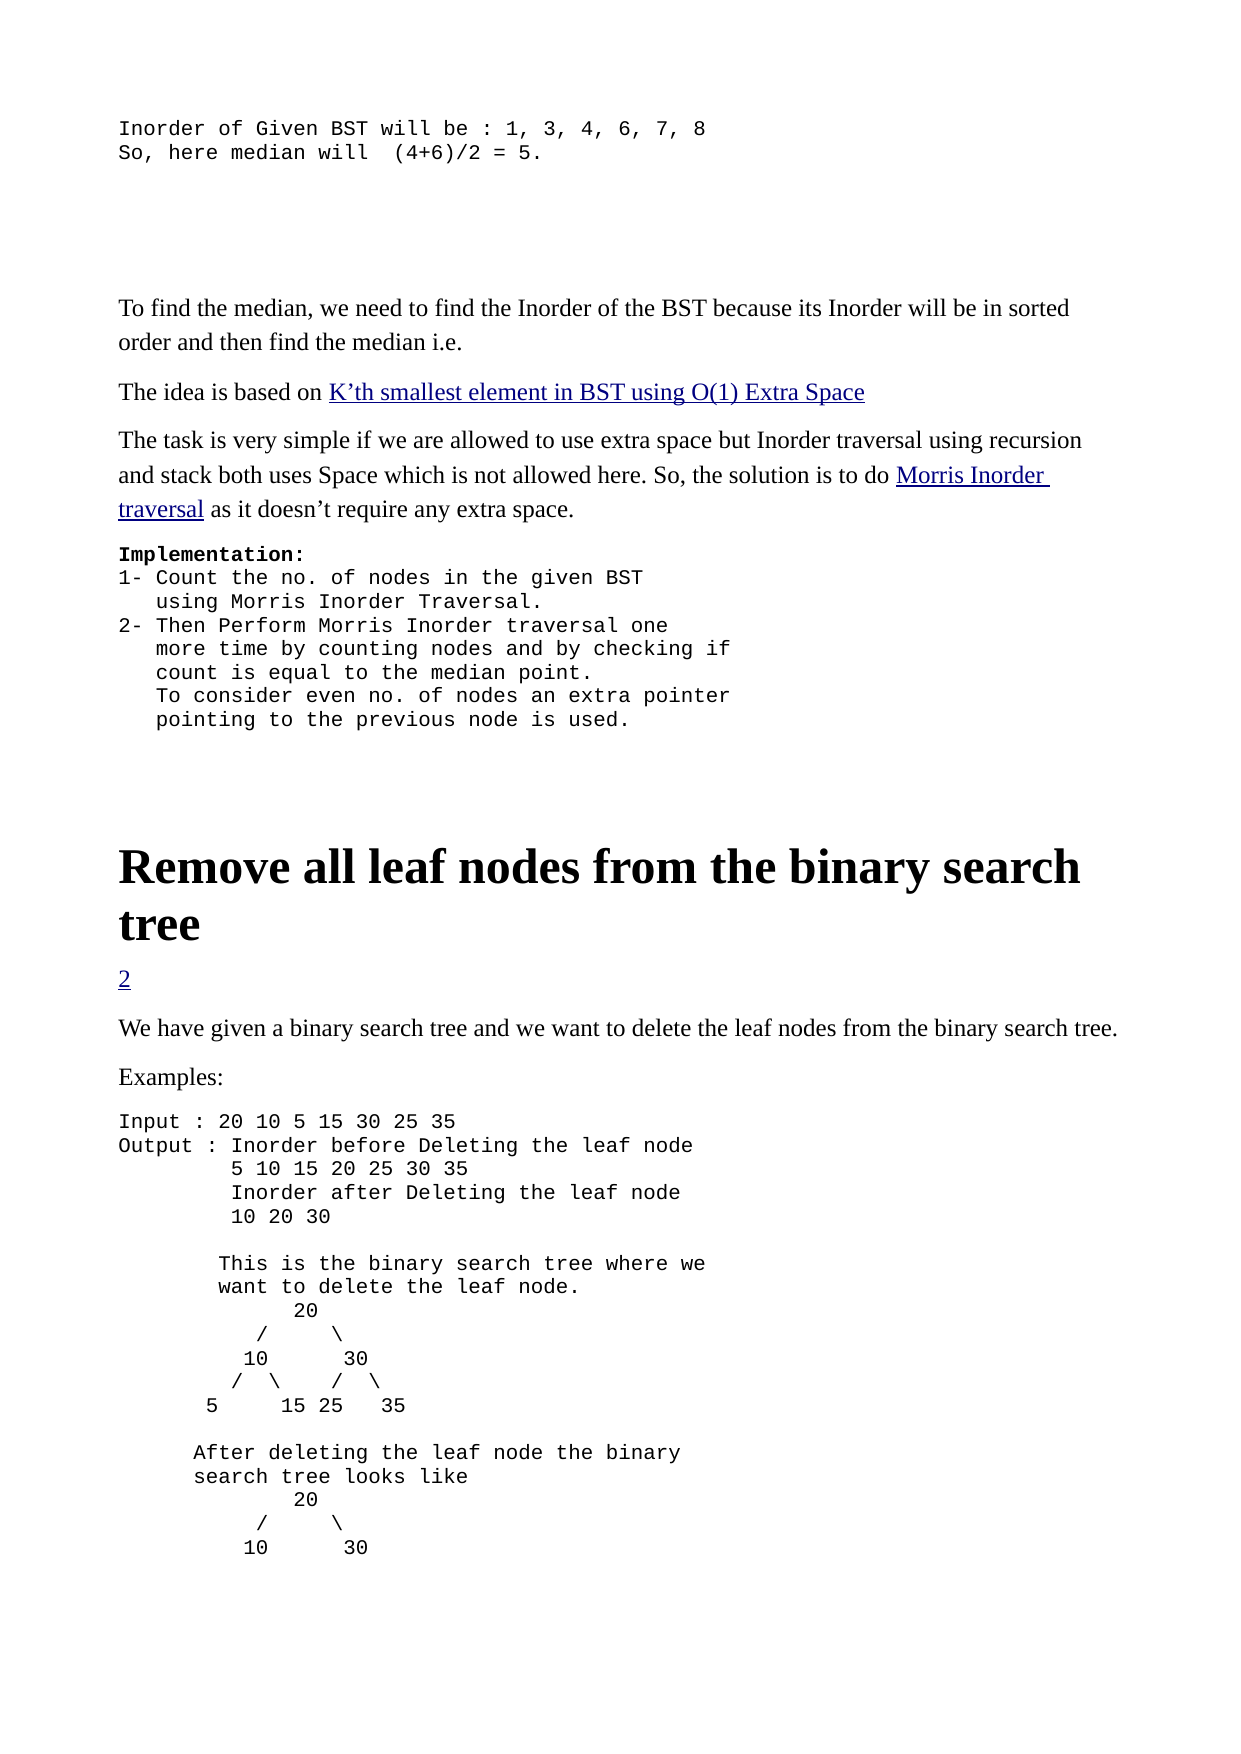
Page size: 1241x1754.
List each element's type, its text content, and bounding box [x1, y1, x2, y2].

text 10 20 30 [118, 1206, 1122, 1229]
text After deleting the leaf node the binary [118, 1442, 1122, 1466]
text Input : 20 10 5 15 30 25 35 [118, 1111, 1122, 1135]
text / \ [118, 1513, 1122, 1537]
text more time by counting nodes and by checking if [118, 638, 1122, 662]
text The idea is based on K’th smallest element in BST using O(1) Extra Space [118, 377, 1122, 405]
text pointing to the previous node is used. [118, 709, 1122, 733]
text 10 30 [118, 1537, 1122, 1560]
text / \ / \ [118, 1371, 1122, 1395]
text count is equal to the median point. [118, 662, 1122, 686]
text The task is very simple if we are allowed to use extra space but Inorder traversal using recursion and stack both uses Space which is not allowed here. So, the solution is to do Morris Inorder traversal as it doesn’t require any extra space. [118, 426, 1122, 523]
text We have given a binary search tree and we want to delete the leaf nodes from the binary search tree. [118, 1013, 1122, 1042]
text Inorder after Deleting the leaf node [118, 1182, 1122, 1206]
text search tree looks like [118, 1466, 1122, 1489]
text using Morris Inorder Traversal. [118, 591, 1122, 614]
text This is the binary search tree where we [118, 1253, 1122, 1277]
text 2 [118, 964, 1122, 993]
text 10 30 [118, 1347, 1122, 1371]
text want to delete the leaf node. [118, 1277, 1122, 1300]
subtitle Remove all leaf nodes from the binary search tree [118, 836, 1122, 951]
text Output : Inorder before Deleting the leaf node [118, 1135, 1122, 1158]
text 20 [118, 1489, 1122, 1513]
text To find the median, we need to find the Inorder of the BST because its Inorder will be in sorted order and then find the median i.e. [118, 293, 1122, 356]
text Examples: [118, 1062, 1122, 1091]
text 5 10 15 20 25 30 35 [118, 1158, 1122, 1182]
text 1- Count the no. of nodes in the given BST [118, 567, 1122, 591]
text 2- Then Perform Morris Inorder traversal one [118, 614, 1122, 638]
text Inorder of Given BST will be : 1, 3, 4, 6, 7, 8 [118, 118, 1122, 142]
text Implementation: [118, 544, 1122, 567]
text 20 [118, 1300, 1122, 1324]
text 5 15 25 35 [118, 1395, 1122, 1418]
text / \ [118, 1324, 1122, 1347]
text So, here median will (4+6)/2 = 5. [118, 142, 1122, 165]
text To consider even no. of nodes an extra pointer [118, 686, 1122, 709]
